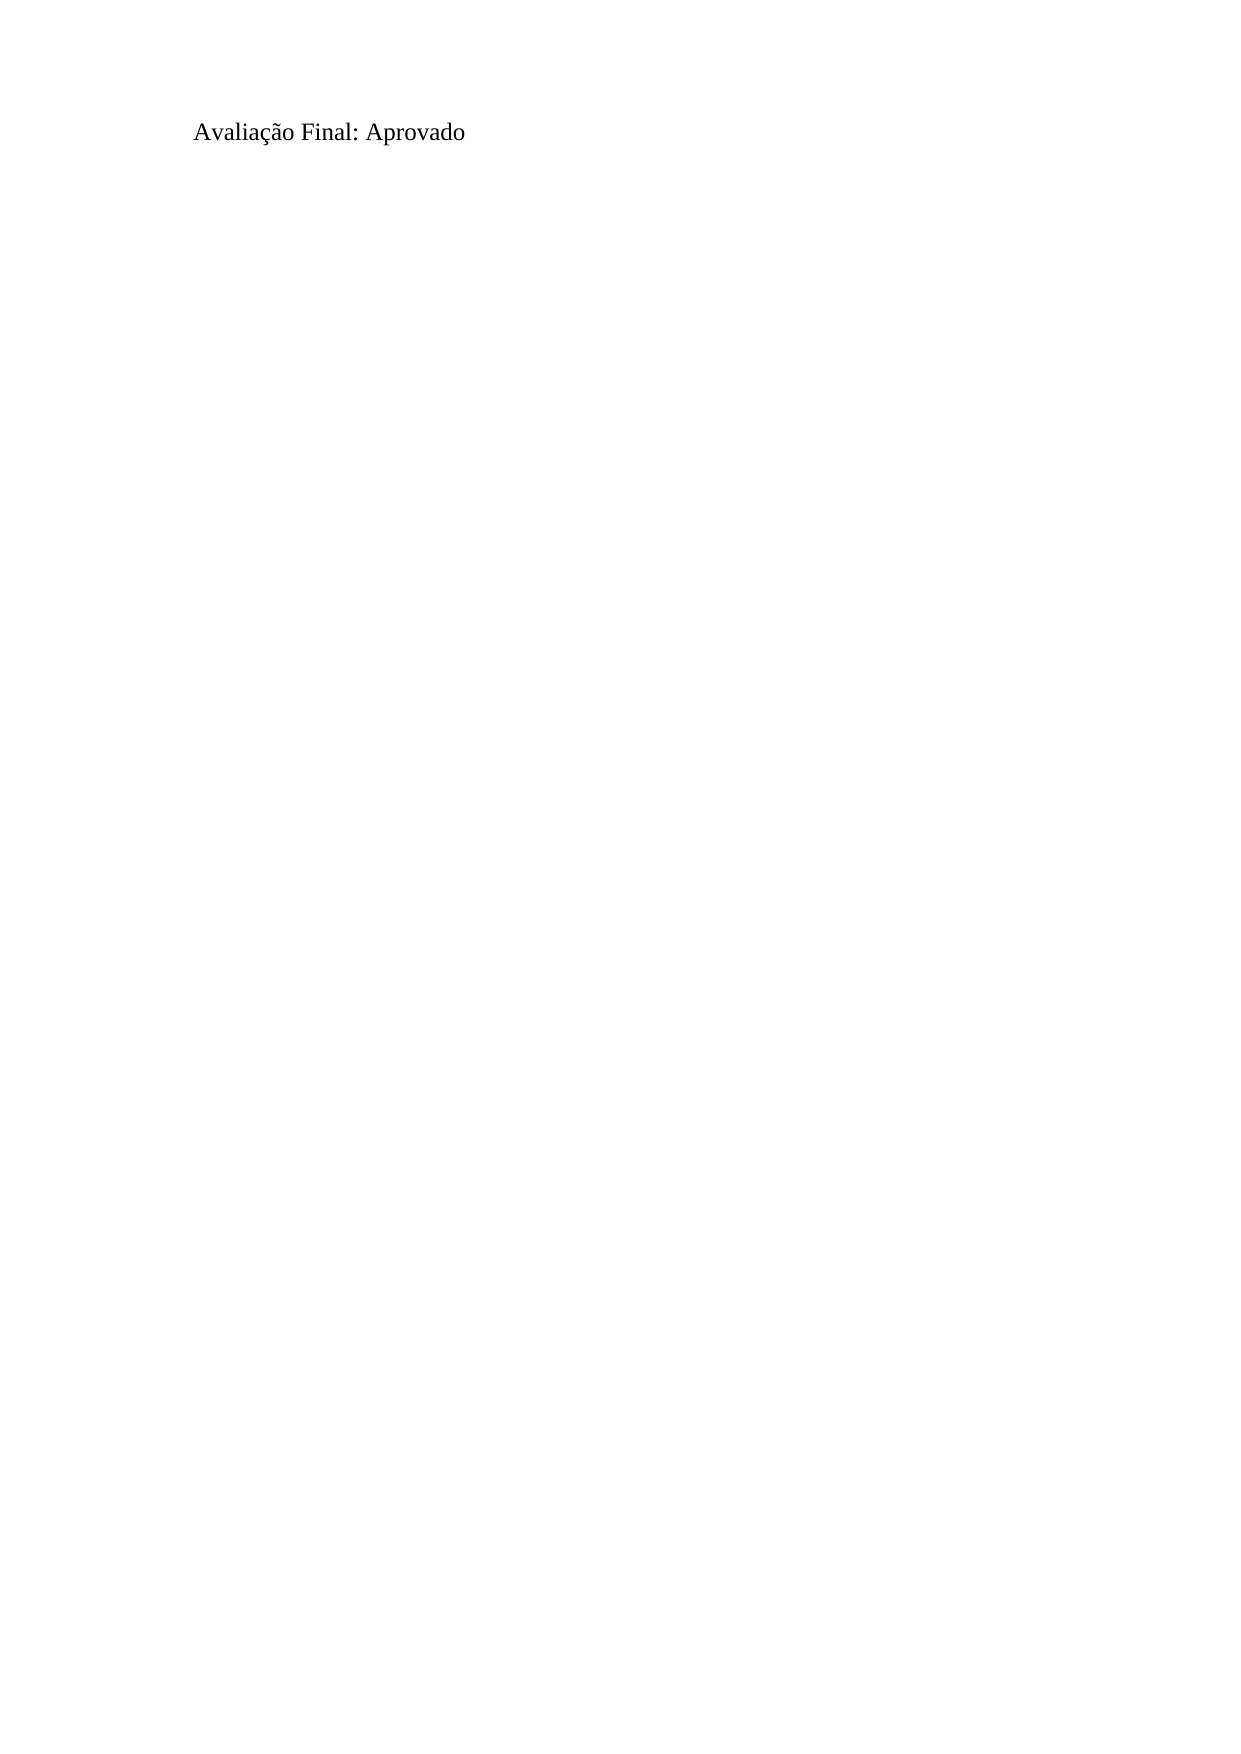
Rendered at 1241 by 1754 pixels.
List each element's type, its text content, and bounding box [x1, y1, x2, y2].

text Avaliação Final: Aprovado [118, 118, 1122, 146]
